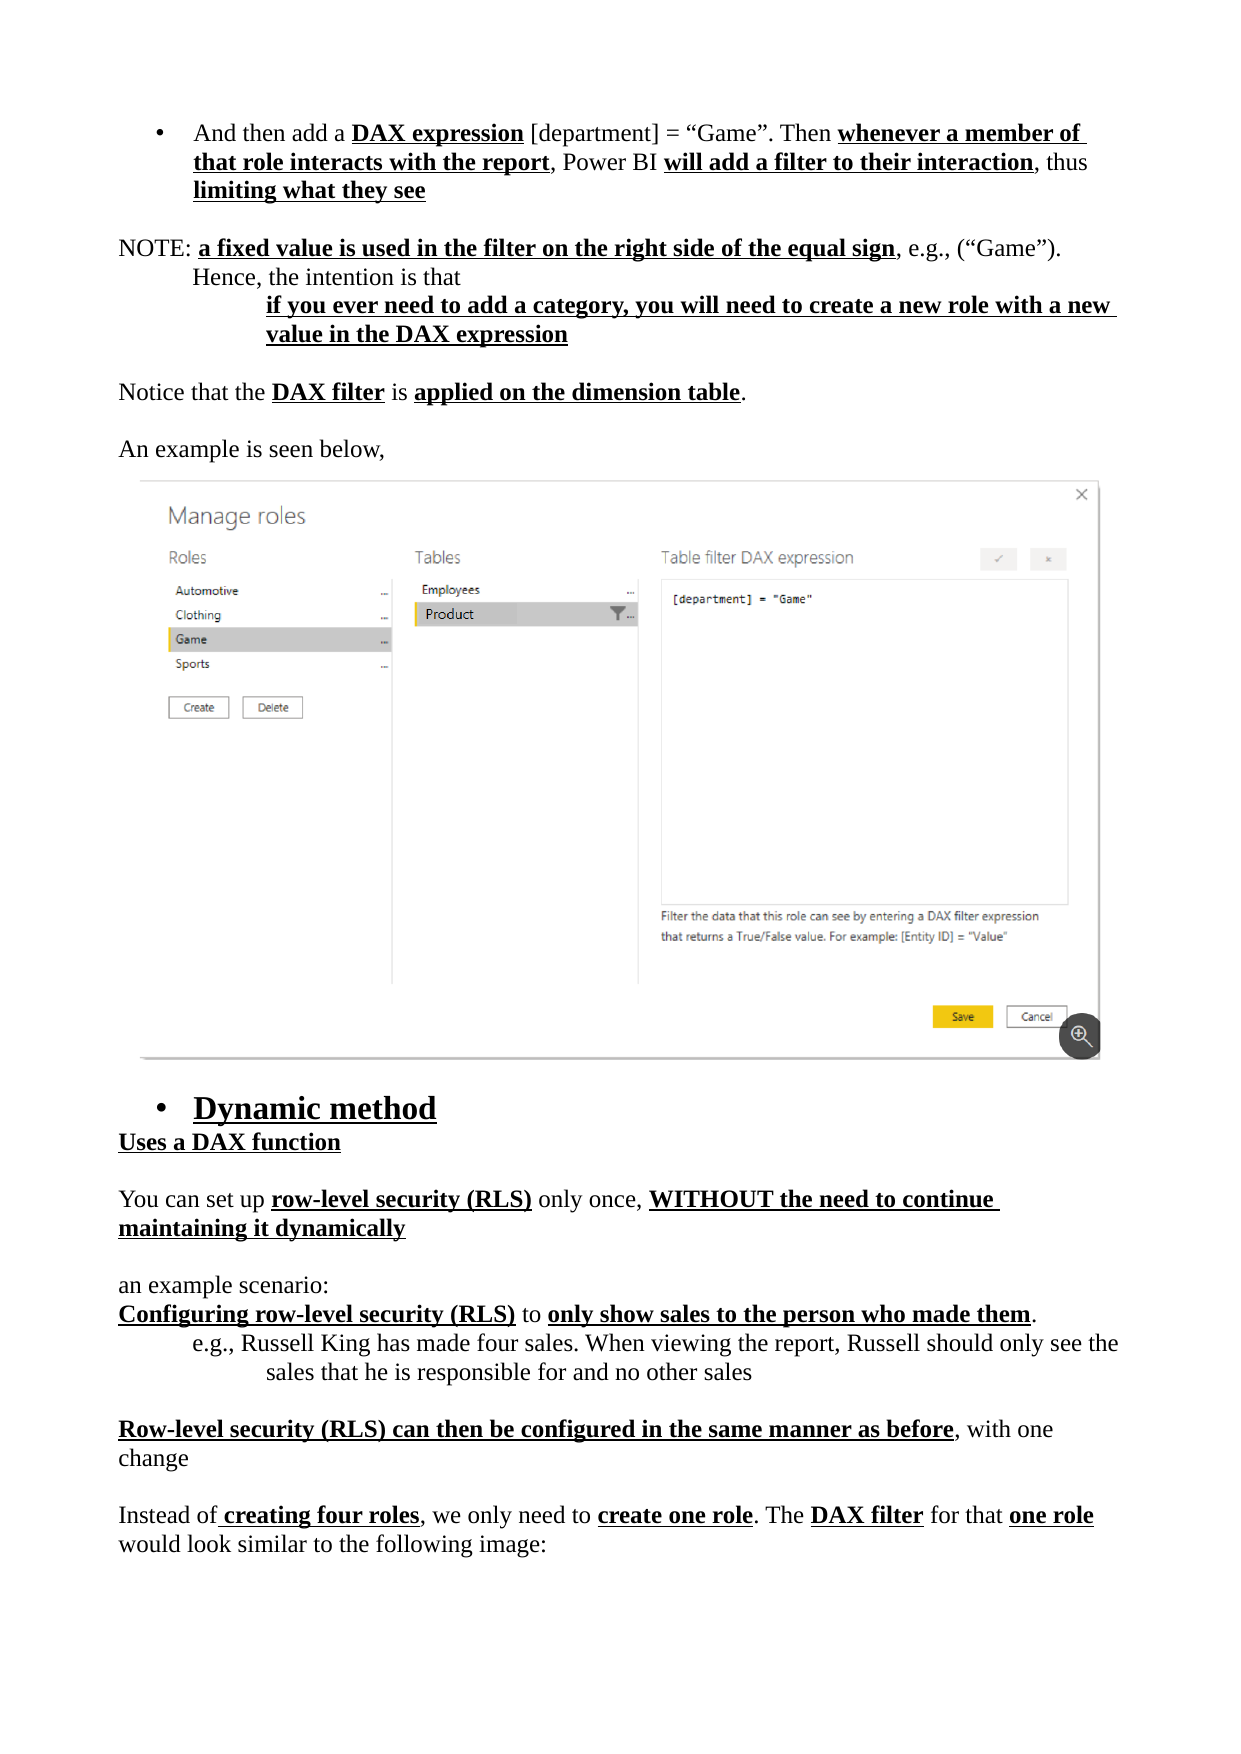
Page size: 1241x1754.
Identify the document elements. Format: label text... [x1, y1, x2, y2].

text an example scenario: [118, 1271, 1122, 1299]
text e.g., Russell King has made four sales. When viewing the report, Russell should only see the sales that he is responsible for and no other sales [118, 1328, 1122, 1386]
text Uses a DAX function [118, 1127, 1122, 1156]
text Hence, the intention is that [118, 262, 1122, 291]
list And then add a DAX expression [department] = “Game”. Then whenever a member of that role interacts with the report, Power BI will add a filter to their interaction, thus limiting what they see [156, 118, 1122, 204]
text Configuring row-level security (RLS) to only show sales to the person who made them. [118, 1299, 1122, 1328]
text Instead of creating four roles, we only need to create one role. The DAX filter for that one role would look similar to the following image: [118, 1501, 1122, 1558]
text if you ever need to add a category, you will need to create a new role with a new value in the DAX expression [118, 291, 1122, 348]
picture [139, 478, 1101, 1060]
text You can set up row-level security (RLS) only once, WITHOUT the need to continue maintaining it dynamically [118, 1184, 1122, 1242]
text NOTE: a fixed value is used in the filter on the right side of the equal sign, e.g., (“Game”). [118, 233, 1122, 262]
text Row-level security (RLS) can then be configured in the same manner as before, with one change [118, 1414, 1122, 1472]
text An example is seen below, [118, 434, 1122, 463]
list Dynamic method [156, 1088, 1122, 1127]
text Notice that the DAX filter is applied on the dimension table. [118, 377, 1122, 406]
